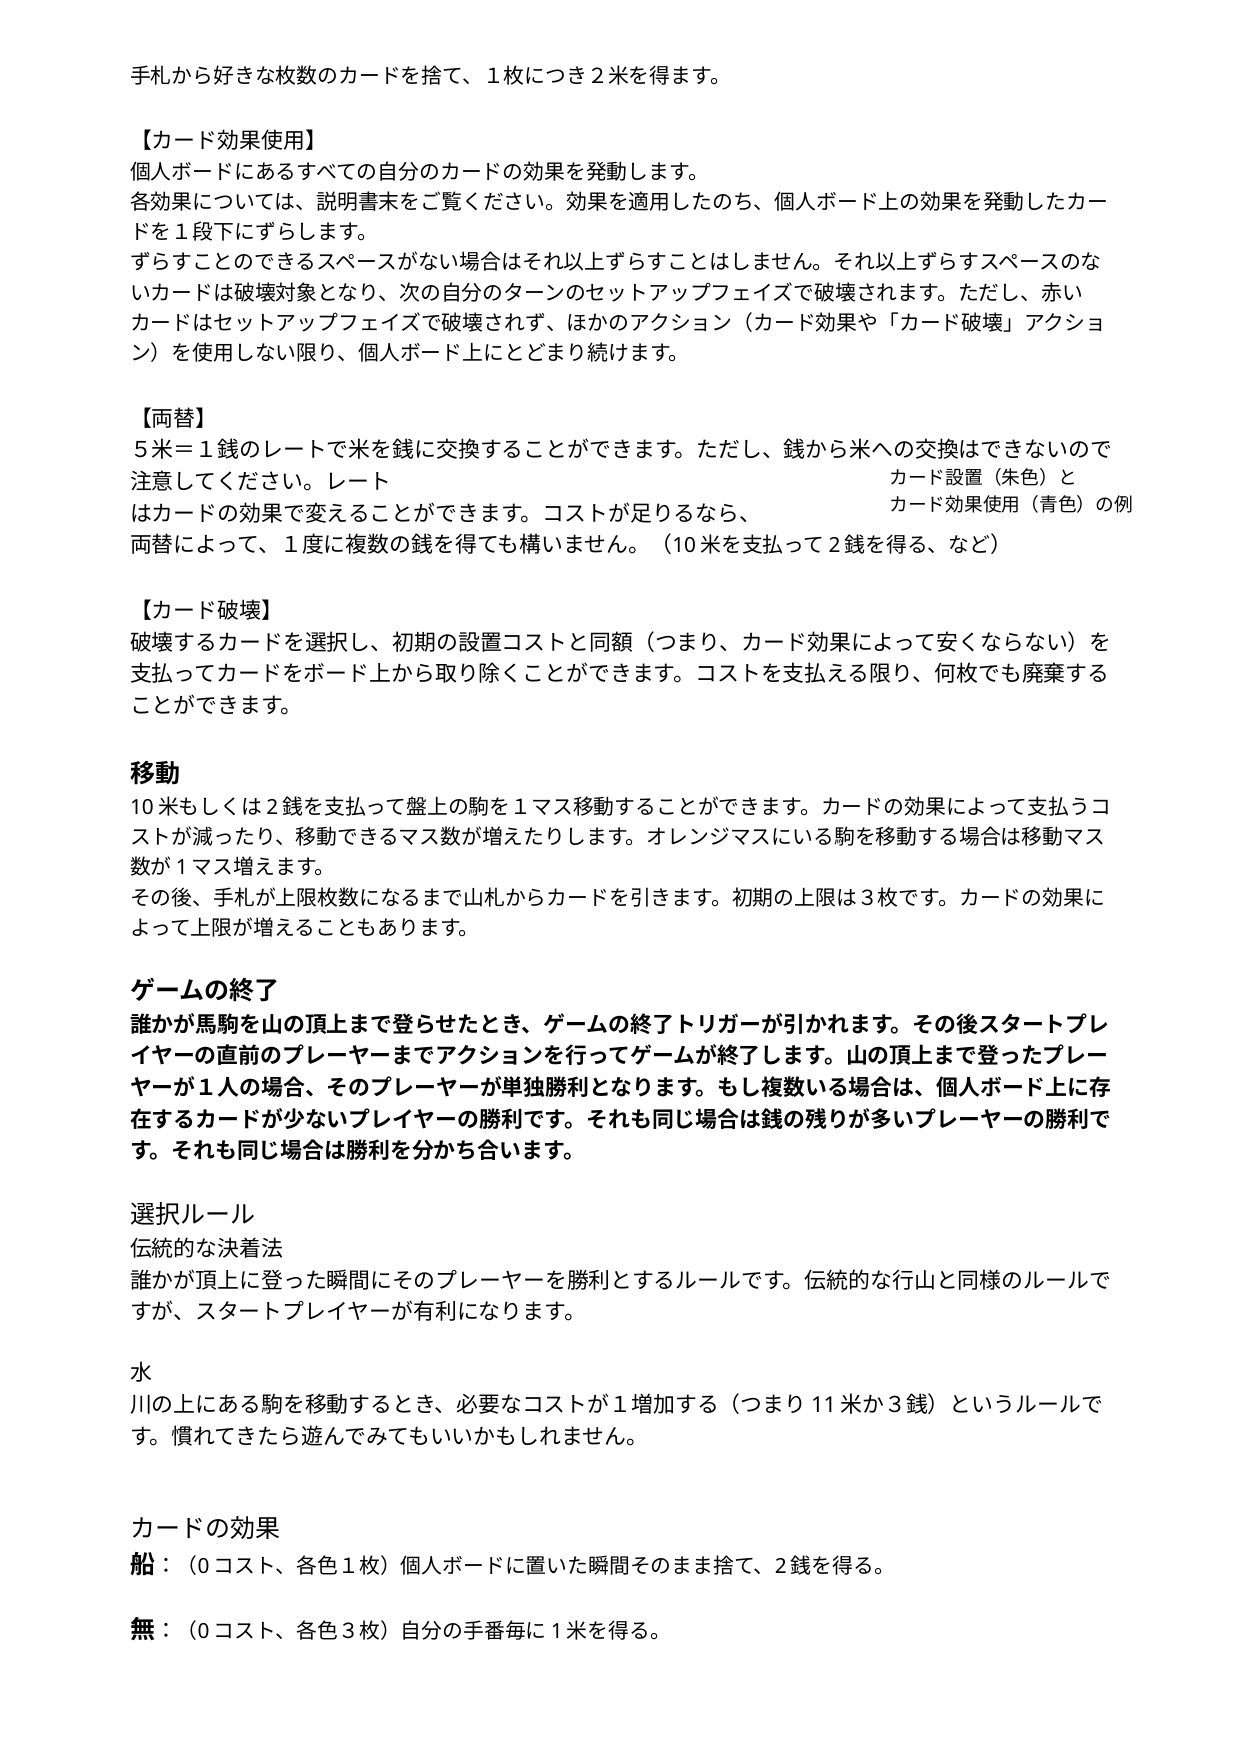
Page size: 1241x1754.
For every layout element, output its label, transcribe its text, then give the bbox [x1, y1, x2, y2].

table_cell 移動 10米もしくは2銭を支払って盤上の駒を１マス移動することができます。カードの効果によって支払うコストが減ったり、移動できるマス数が増えたりします。オレンジマスにいる駒を移動する場合は移動マス数が1マス増えます。 その後、手札が上限枚数になるまで山札からカードを引きます。初期の上限は３枚です。カードの効果によって上限が増えることもあります。 [125, 754, 1123, 971]
table_cell ゲームの終了 誰かが馬駒を山の頂上まで登らせたとき、ゲームの終了トリガーが引かれます。その後スタートプレイヤーの直前のプレーヤーまでアクションを行ってゲームが終了します。山の頂上まで登ったプレーヤーが１人の場合、そのプレーヤーが単独勝利となります。もし複数いる場合は、個人ボード上に存在するカードが少ないプレイヤーの勝利です。それも同じ場合は銭の残りが多いプレーヤーの勝利です。それも同じ場合は勝利を分かち合います。 [125, 971, 1123, 1195]
table_cell カードの効果 船：（0コスト、各色１枚）個人ボードに置いた瞬間そのまま捨て、2銭を得る。 無：（0コスト、各色３枚）自分の手番毎に1米を得る。 [125, 1480, 1123, 1675]
table_cell 選択ルール 伝統的な決着法 誰かが頂上に登った瞬間にそのプレーヤーを勝利とするルールです。伝統的な行山と同様のルールですが、スタートプレイヤーが有利になります。 水 川の上にある駒を移動するとき、必要なコストが１増加する（つまり11米か３銭）というルールです。慣れてきたら遊んでみてもいいかもしれません。 [125, 1195, 1123, 1480]
table_cell メインフェイズ メインフェイズでは、以下のアクションを好きな順で実行します。 【手札設置／手札廃棄】（２つのうちいずれか、１ターンに１回） このアクションでは、以下のどちらかを行います。両方の行動をすることはできません。 ・コストを支払って手札からカードを個人ボードに設置する（手札設置） ・手札を好きな枚数捨て、１枚につき2米得る（手札廃棄） またこのアクションは1手番に1回までしか行うことができません。 ［手札設置］カードに対応するコストを支払い、カードを自身の個人ボード上に設置します。 支払う資源：黒いカードを設置するとき米／赤いカードを設置するとき銭 支払量：以下の表参照。 コストを支払える限り、何枚でも設置することができます。カードの設置数上限（９枚）を超えていて、自身の個人ボードに空きスペースがない場合は設置することができません。 ［手札破棄］ 手札から好きな枚数のカードを捨て、１枚につき２米を得ます。 【カード効果使用】 個人ボードにあるすべての自分のカードの効果を発動します。 各効果については、説明書末をご覧ください。効果を適用したのち、個人ボード上の効果を発動したカードを１段下にずらします。 ずらすことのできるスペースがない場合はそれ以上ずらすことはしません。それ以上ずらすスペースのないカードは破壊対象となり、次の自分のターンのセットアップフェイズで破壊されます。ただし、赤いカードはセットアップフェイズで破壊されず、ほかのアクション（カード効果や「カード破壊」アクション）を使用しない限り、個人ボード上にとどまり続けます。 【両替】 ５米＝１銭のレートで米を銭に交換することができます。ただし、銭から米への交換はできないので注意してください。レート はカードの効果で変えることができます。コストが足りるなら、 両替によって、１度に複数の銭を得ても構いません。（10米を支払って2銭を得る、など） 【カード破壊】 破壊するカードを選択し、初期の設置コストと同額（つまり、カード効果によって安くならない）を支払ってカードをボード上から取り除くことができます。コストを支払える限り、何枚でも廃棄することができます。 [125, 59, 1123, 754]
